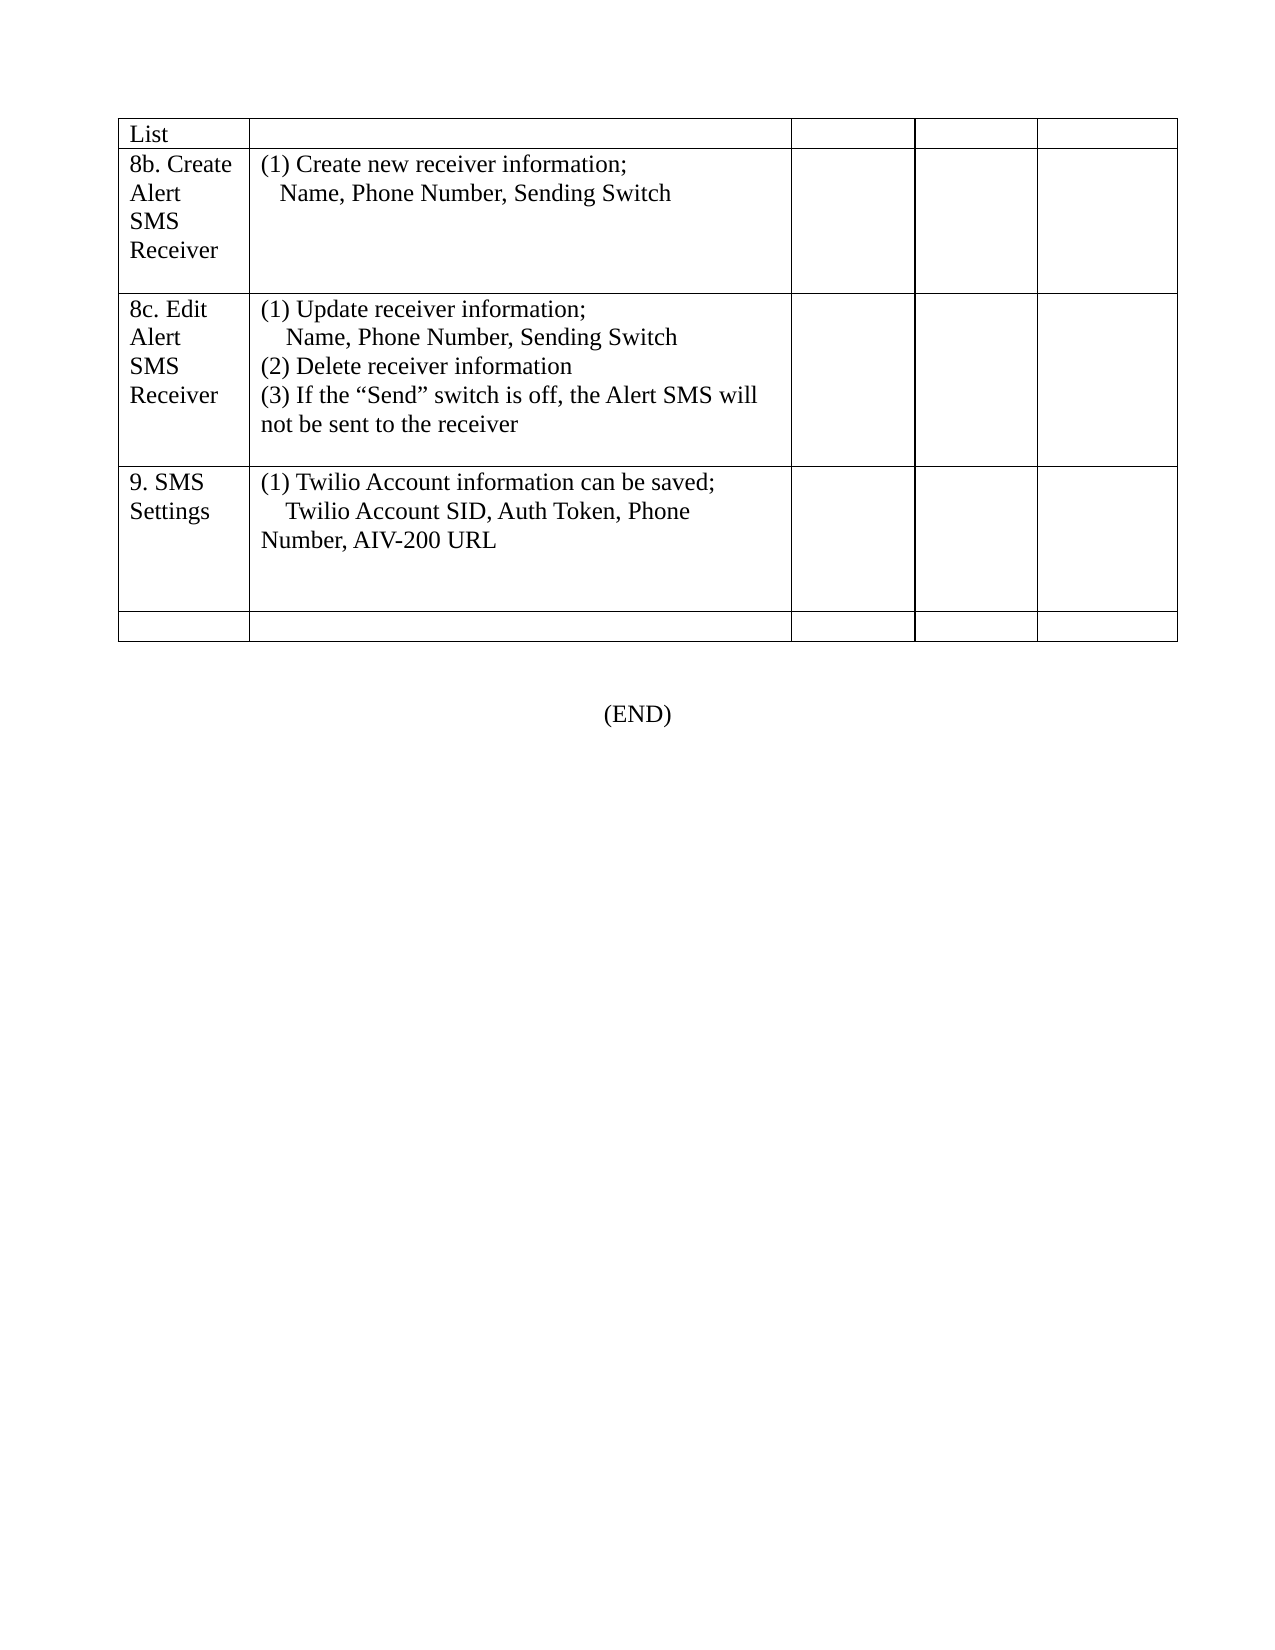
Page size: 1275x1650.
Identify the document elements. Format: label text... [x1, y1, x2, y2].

table_cell [1038, 612, 1177, 641]
table_cell (1) Update receiver information; Name, Phone Number, Sending Switch (2) Delete receiver information (3) If the “Send” switch is off, the Alert SMS will not be sent to the receiver [250, 294, 791, 466]
table_cell [792, 612, 914, 641]
table_cell [916, 119, 1037, 148]
table_cell [1038, 294, 1177, 466]
table_cell (1) Create new receiver information; Name, Phone Number, Sending Switch [250, 149, 791, 293]
table_cell [792, 149, 914, 293]
table_cell List [119, 119, 249, 148]
table_cell [916, 294, 1037, 466]
table_cell 8b. Create Alert SMS Receiver [119, 149, 249, 293]
table_cell [792, 467, 914, 611]
table_cell [250, 119, 791, 148]
table_cell 9. SMS Settings [119, 467, 249, 611]
table_cell [792, 119, 914, 148]
table_cell [1038, 467, 1177, 611]
table_cell [916, 467, 1037, 611]
table_cell [1038, 149, 1177, 293]
table_cell [250, 612, 791, 641]
table_cell [119, 612, 249, 641]
table_cell [916, 612, 1037, 641]
table_cell 8c. Edit Alert SMS Receiver [119, 294, 249, 466]
table_cell (1) Twilio Account information can be saved; Twilio Account SID, Auth Token, Phone Number, AIV-200 URL [250, 467, 791, 611]
table_cell [1038, 119, 1177, 148]
table_cell [792, 294, 914, 466]
table_cell [916, 149, 1037, 293]
text (END) [118, 699, 1157, 728]
